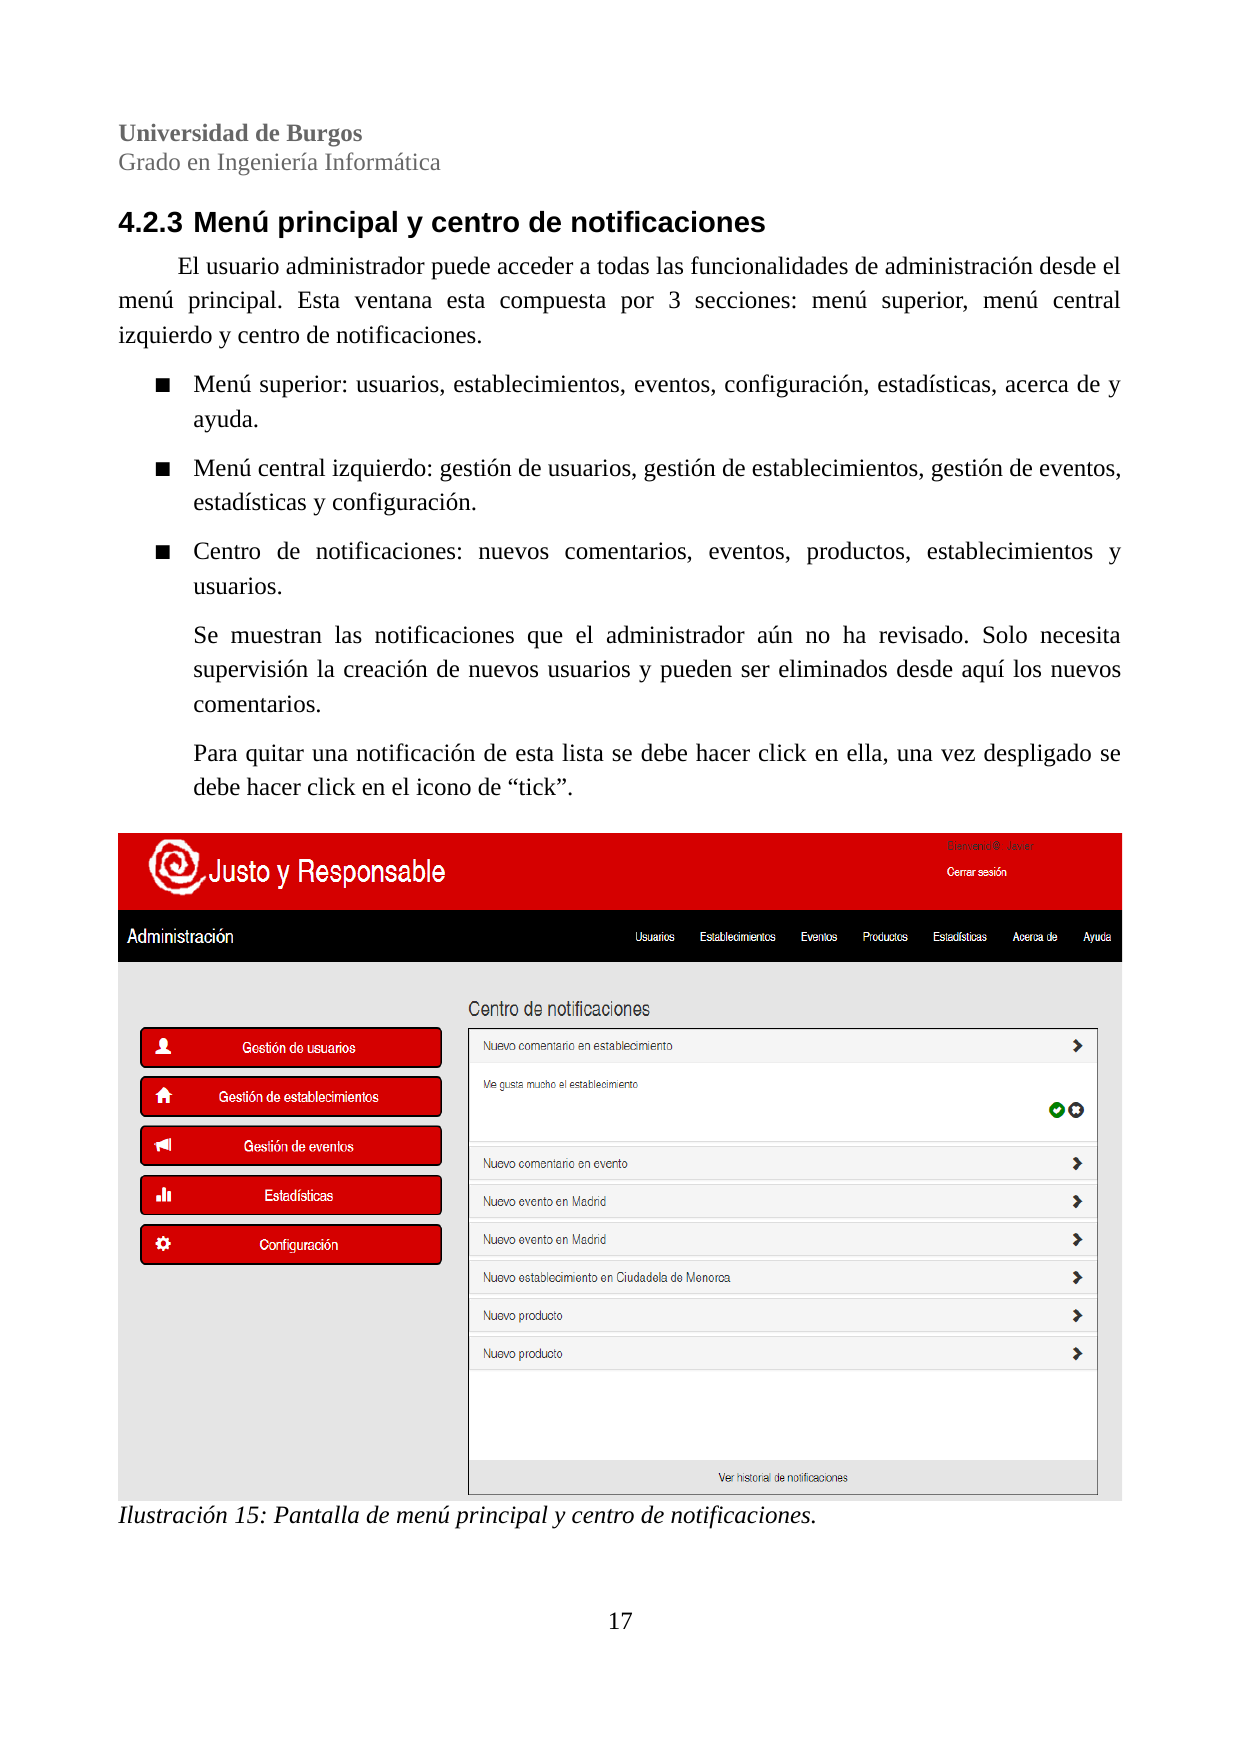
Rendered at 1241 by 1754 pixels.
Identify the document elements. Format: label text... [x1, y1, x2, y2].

list Menú central izquierdo: gestión de usuarios, gestión de establecimientos, gestión de eventos, estadísticas y configuración. [156, 453, 1122, 516]
list Se muestran las notificaciones que el administrador aún no ha revisado. Solo necesita supervisión la creación de nuevos usuarios y pueden ser eliminados desde aquí los nuevos comentarios. [156, 620, 1122, 717]
picture [118, 833, 1123, 1501]
list Para quitar una notificación de esta lista se debe hacer click en ella, una vez despligado se debe hacer click en el icono de “tick”. [156, 738, 1122, 801]
list Centro de notificaciones: nuevos comentarios, eventos, productos, establecimientos y usuarios. [156, 536, 1122, 599]
text El usuario administrador puede acceder a todas las funcionalidades de administración desde el menú principal. Esta ventana esta compuesta por 3 secciones: menú superior, menú central izquierdo y centro de notificaciones. [118, 251, 1122, 349]
subtitle Menú principal y centro de notificaciones [118, 205, 1122, 239]
text Ilustración 15: Pantalla de menú principal y centro de notificaciones. [118, 1501, 1122, 1529]
list Menú superior: usuarios, establecimientos, eventos, configuración, estadísticas, acerca de y ayuda. [156, 369, 1122, 432]
